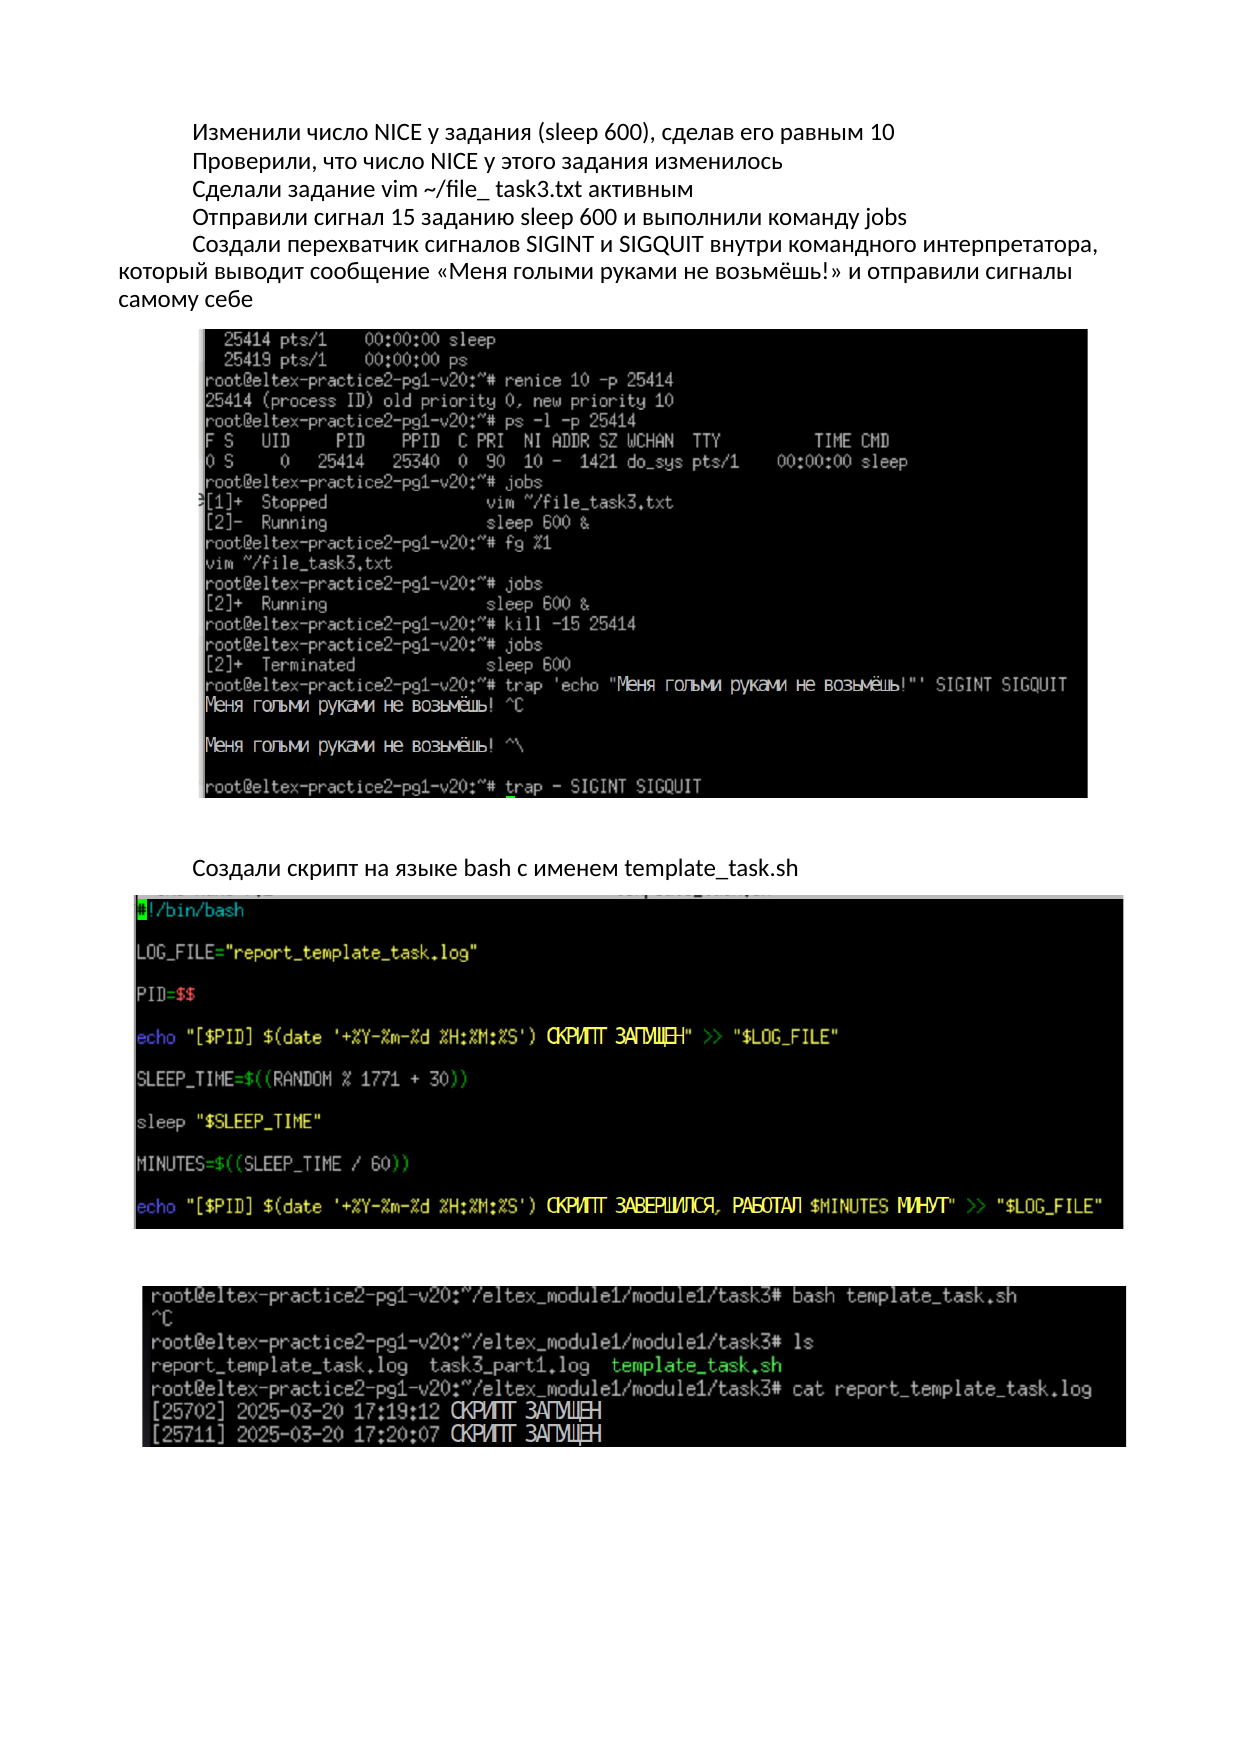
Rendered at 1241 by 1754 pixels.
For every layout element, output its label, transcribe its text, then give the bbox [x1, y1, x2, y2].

text Создали скрипт на языке bash с именем template_task.sh [118, 855, 1122, 882]
picture [198, 329, 1088, 798]
text Отправили сигнал 15 заданию sleep 600 и выполнили команду jobs [118, 203, 1122, 231]
picture [133, 895, 1124, 1229]
text Изменили число NICE у задания (sleep 600), сделав его равным 10 [118, 118, 1122, 146]
text Создали перехватчик сигналов SIGINT и SIGQUIT внутри командного интерпретатора, который выводит сообщение «Меня голыми руками не возьмёшь!» и отправили сигналы самому себе [118, 231, 1122, 313]
picture [142, 1286, 1127, 1447]
text Проверили, что число NICE у этого задания изменилось [118, 146, 1122, 176]
text Сделали задание vim ~/file_ task3.txt активным [118, 176, 1122, 203]
